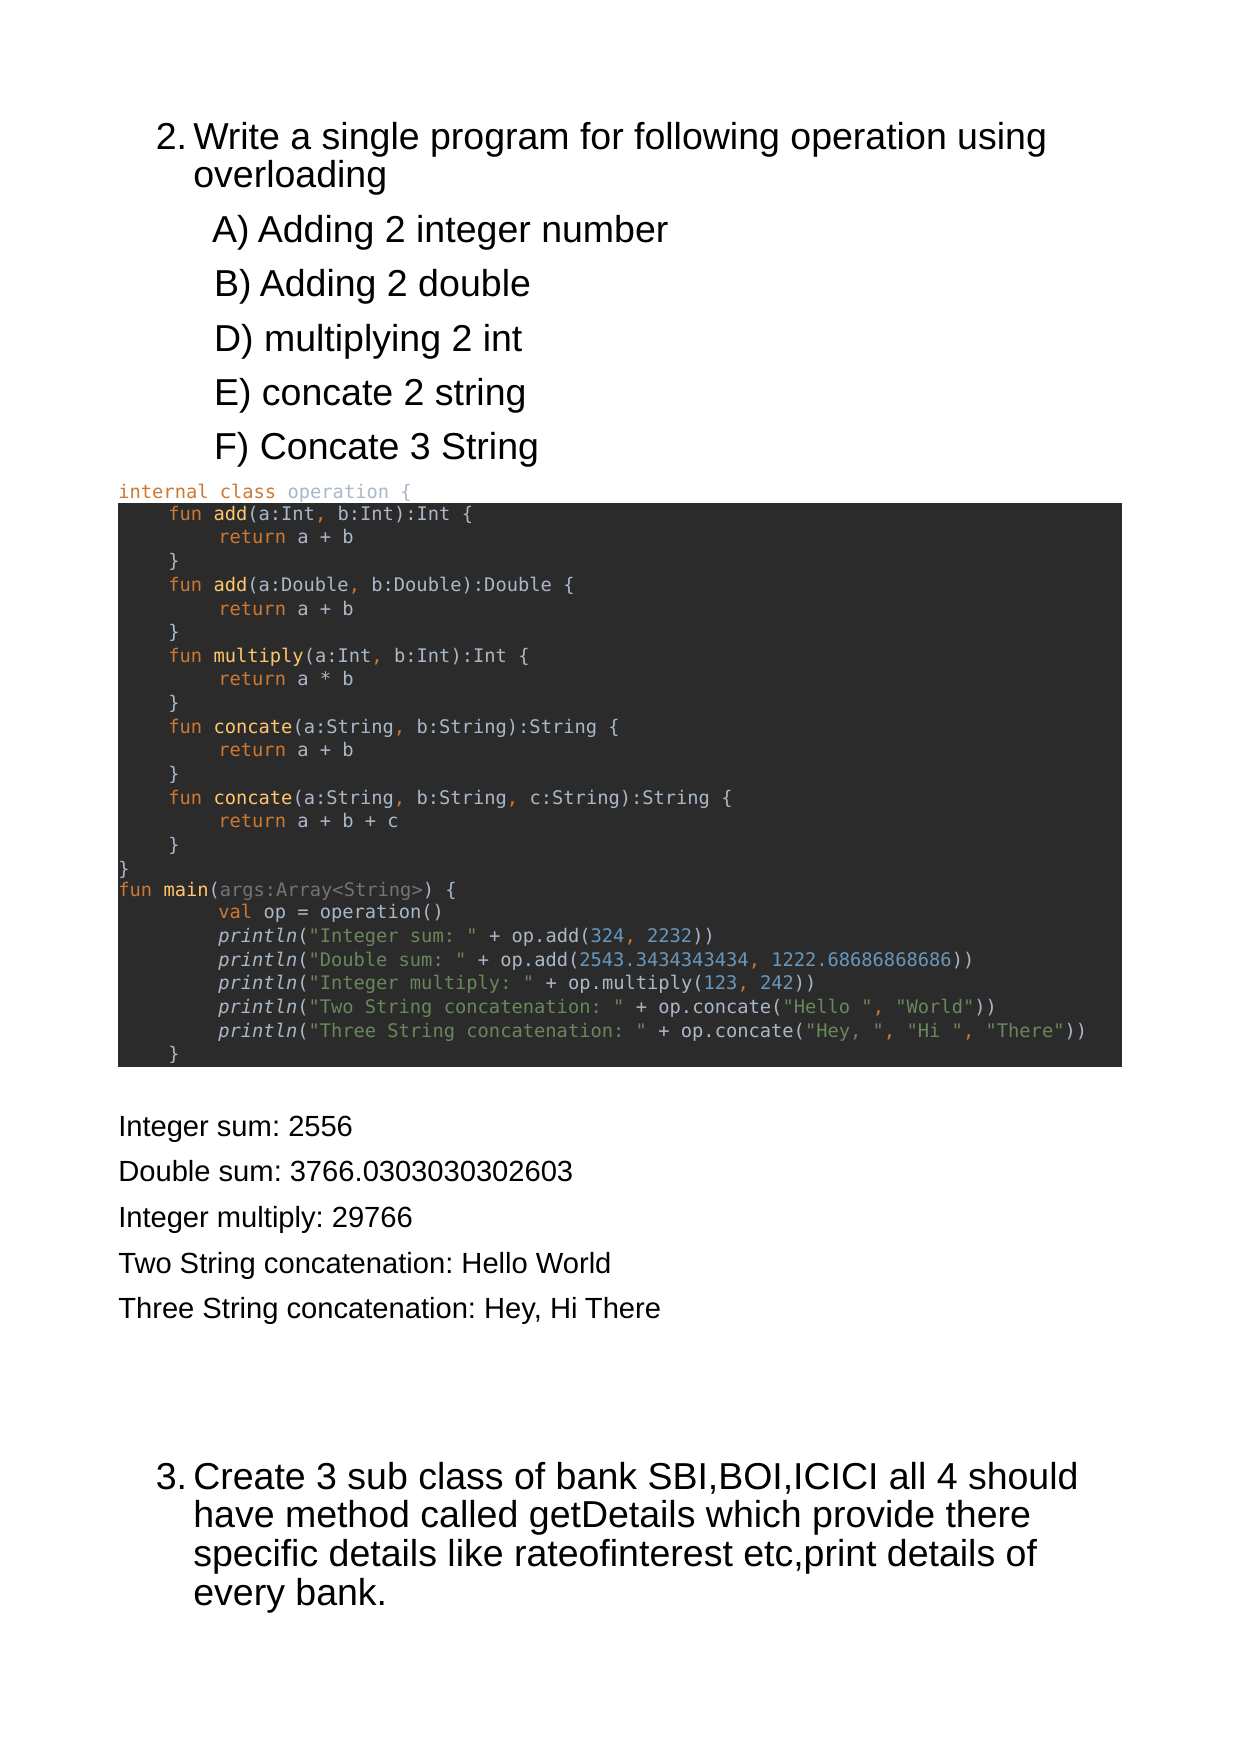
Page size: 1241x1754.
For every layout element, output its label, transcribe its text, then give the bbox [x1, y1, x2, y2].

text } [118, 858, 1122, 879]
text } [118, 1043, 1122, 1067]
text } [118, 621, 1122, 645]
title E) concate 2 string [156, 374, 1122, 413]
title Write a single program for following operation using overloading [156, 118, 1122, 196]
title Integer multiply: 29766 [118, 1203, 1122, 1233]
title Double sum: 3766.0303030302603 [118, 1158, 1122, 1188]
title Create 3 sub class of bank SBI,BOI,ICICI all 4 should have method called getDetails which provide there specific details like rateofinterest etc,print details of every bank. [156, 1458, 1122, 1613]
title F) Concate 3 String [156, 429, 1122, 468]
text fun concate(a:String, b:String, c:String):String { [118, 787, 1122, 810]
title Three String concatenation: Hey, Hi There [118, 1295, 1122, 1325]
text } [118, 763, 1122, 787]
title D) multiplying 2 int [156, 320, 1122, 359]
text fun concate(a:String, b:String):String { [118, 716, 1122, 739]
text return a + b [118, 527, 1122, 550]
text println("Integer multiply: " + op.multiply(123, 242)) [118, 972, 1122, 996]
text fun add(a:Int, b:Int):Int { [118, 503, 1122, 527]
text } [118, 834, 1122, 858]
text fun multiply(a:Int, b:Int):Int { [118, 645, 1122, 668]
text println("Double sum: " + op.add(2543.3434343434, 1222.68686868686)) [118, 949, 1122, 972]
text fun main(args:Array<String>) { [118, 879, 1122, 901]
text println("Three String concatenation: " + op.concate("Hey, ", "Hi ", "There")) [118, 1019, 1122, 1043]
text } [118, 550, 1122, 574]
text val op = operation() [118, 901, 1122, 925]
text fun add(a:Double, b:Double):Double { [118, 574, 1122, 597]
text return a + b [118, 597, 1122, 621]
title Integer sum: 2556 [118, 1112, 1122, 1142]
text println("Integer sum: " + op.add(324, 2232)) [118, 925, 1122, 949]
title B) Adding 2 double [156, 266, 1122, 304]
text println("Two String concatenation: " + op.concate("Hello ", "World")) [118, 996, 1122, 1019]
text return a + b [118, 739, 1122, 763]
text } [118, 692, 1122, 716]
text return a * b [118, 668, 1122, 692]
text return a + b + c [118, 810, 1122, 834]
text internal class operation { [118, 483, 1122, 503]
title Two String concatenation: Hello World [118, 1249, 1122, 1279]
title A) Adding 2 integer number [156, 211, 1122, 250]
